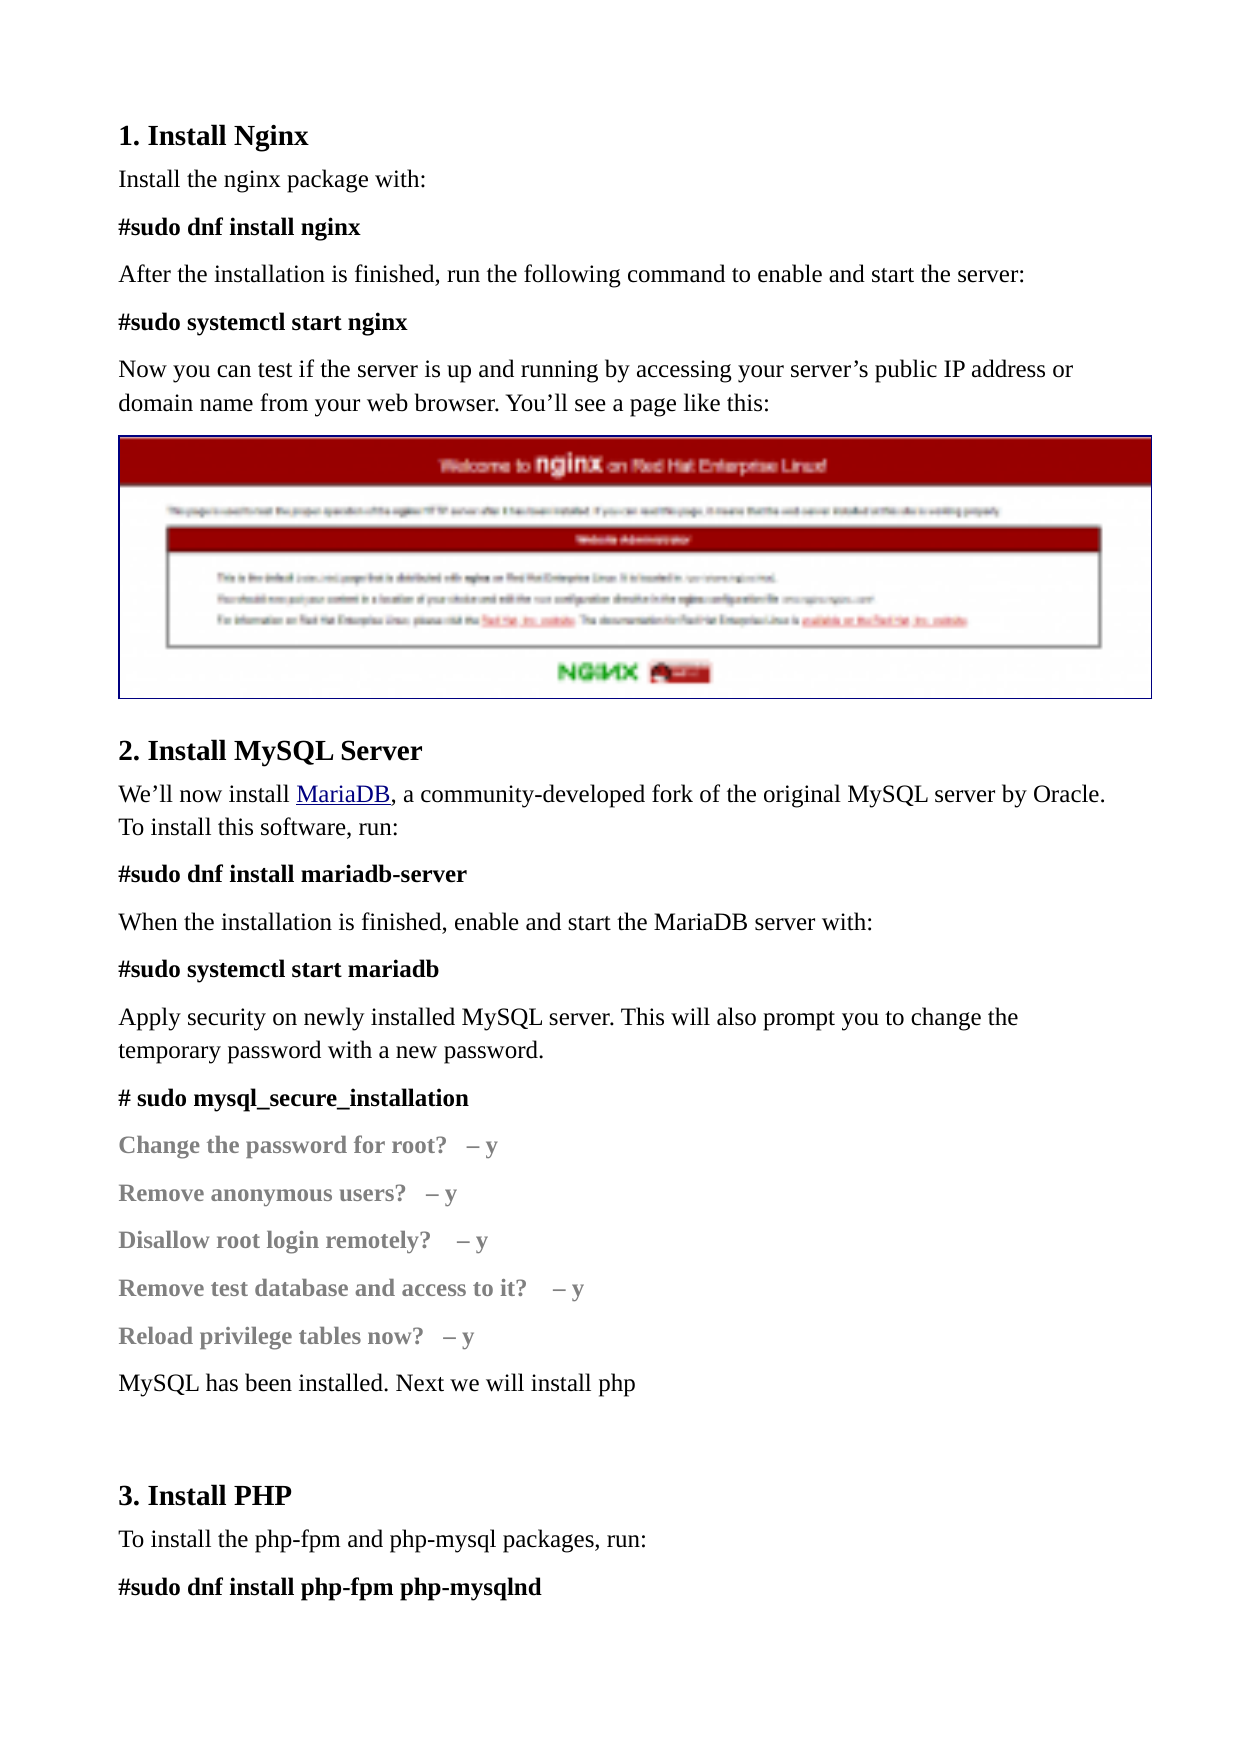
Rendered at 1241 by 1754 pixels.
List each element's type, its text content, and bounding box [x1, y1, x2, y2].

text Reload privilege tables now? – y [118, 1321, 1122, 1349]
text #sudo dnf install mariadb-server [118, 859, 1122, 888]
text #sudo systemctl start nginx [118, 307, 1122, 336]
subtitle 2. Install MySQL Server [118, 733, 1122, 766]
text # sudo mysql_secure_installation [118, 1083, 1122, 1112]
picture [120, 437, 1151, 698]
text Remove anonymous users? – y [118, 1178, 1122, 1207]
text When the installation is finished, enable and start the MariaDB server with: [118, 907, 1122, 936]
subtitle 3. Install PHP [118, 1478, 1122, 1512]
text #sudo dnf install php-fpm php-mysqlnd [118, 1572, 1122, 1601]
text #sudo dnf install nginx [118, 212, 1122, 241]
text To install the php-fpm and php-mysql packages, run: [118, 1524, 1122, 1553]
text Install the nginx package with: [118, 164, 1122, 193]
text After the installation is finished, run the following command to enable and start the server: [118, 259, 1122, 288]
text We’ll now install MariaDB, a community-developed fork of the original MySQL server by Oracle. To install this software, run: [118, 779, 1122, 841]
subtitle 1. Install Nginx [118, 118, 1122, 152]
text Apply security on newly installed MySQL server. This will also prompt you to change the temporary password with a new password. [118, 1002, 1122, 1064]
text Now you can test if the server is up and running by accessing your server’s public IP address or domain name from your web browser. You’ll see a page like this: [118, 354, 1122, 416]
text Change the password for root? – y [118, 1130, 1122, 1159]
text Disallow root login remotely? – y [118, 1226, 1122, 1254]
text Remove test database and access to it? – y [118, 1273, 1122, 1302]
text MySQL has been installed. Next we will install php [118, 1368, 1122, 1397]
text #sudo systemctl start mariadb [118, 954, 1122, 983]
